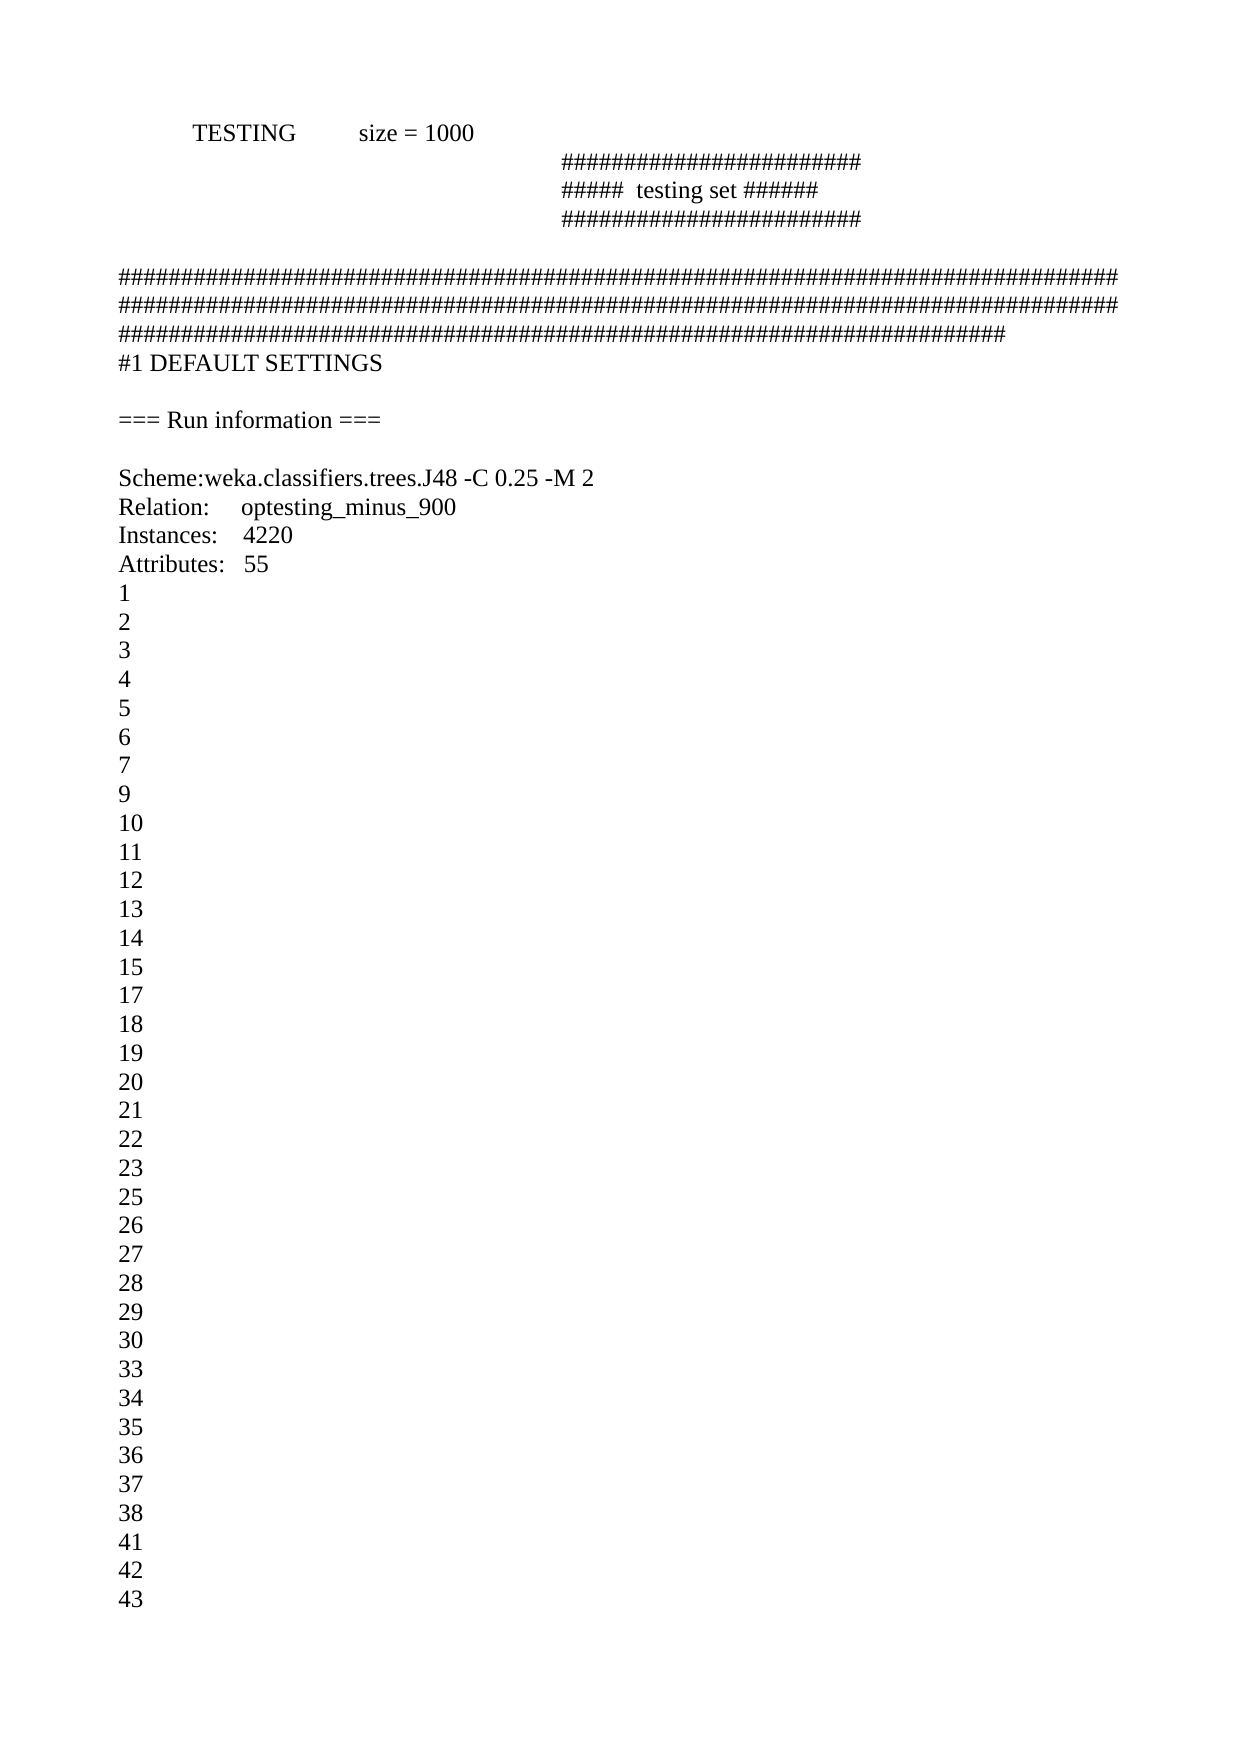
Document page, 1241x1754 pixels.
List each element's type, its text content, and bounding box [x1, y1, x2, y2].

text 22 [118, 1124, 1122, 1153]
text 7 [118, 751, 1122, 779]
text 43 [118, 1584, 1122, 1613]
text 19 [118, 1038, 1122, 1067]
text 37 [118, 1469, 1122, 1498]
text 15 [118, 952, 1122, 981]
text 29 [118, 1297, 1122, 1326]
text 12 [118, 866, 1122, 894]
text 5 [118, 693, 1122, 722]
text 26 [118, 1211, 1122, 1239]
text 30 [118, 1326, 1122, 1354]
text 38 [118, 1498, 1122, 1527]
text 33 [118, 1354, 1122, 1383]
text 23 [118, 1153, 1122, 1182]
text 21 [118, 1096, 1122, 1124]
text Relation: optesting_minus_900 [118, 492, 1122, 521]
text ##### testing set ###### [118, 176, 1122, 204]
text 6 [118, 722, 1122, 751]
text 27 [118, 1239, 1122, 1268]
text 34 [118, 1383, 1122, 1412]
text ####################################################################################################################################################################################################################################### [118, 262, 1122, 348]
text 25 [118, 1182, 1122, 1211]
text Instances: 4220 [118, 521, 1122, 549]
text 1 [118, 578, 1122, 607]
text 41 [118, 1527, 1122, 1556]
text Attributes: 55 [118, 549, 1122, 578]
text 28 [118, 1268, 1122, 1297]
text 11 [118, 837, 1122, 866]
text Scheme:weka.classifiers.trees.J48 -C 0.25 -M 2 [118, 463, 1122, 492]
text 42 [118, 1556, 1122, 1584]
text 17 [118, 981, 1122, 1009]
text TESTING size = 1000 [118, 118, 1122, 147]
text 36 [118, 1441, 1122, 1469]
text 3 [118, 636, 1122, 664]
text #1 DEFAULT SETTINGS [118, 348, 1122, 377]
text ######################## [118, 204, 1122, 233]
text 18 [118, 1009, 1122, 1038]
text === Run information === [118, 406, 1122, 434]
text 4 [118, 664, 1122, 693]
text ######################## [118, 147, 1122, 176]
text 14 [118, 923, 1122, 952]
text 20 [118, 1067, 1122, 1096]
text 9 [118, 779, 1122, 808]
text 13 [118, 894, 1122, 923]
text 35 [118, 1412, 1122, 1441]
text 2 [118, 607, 1122, 636]
text 10 [118, 808, 1122, 837]
